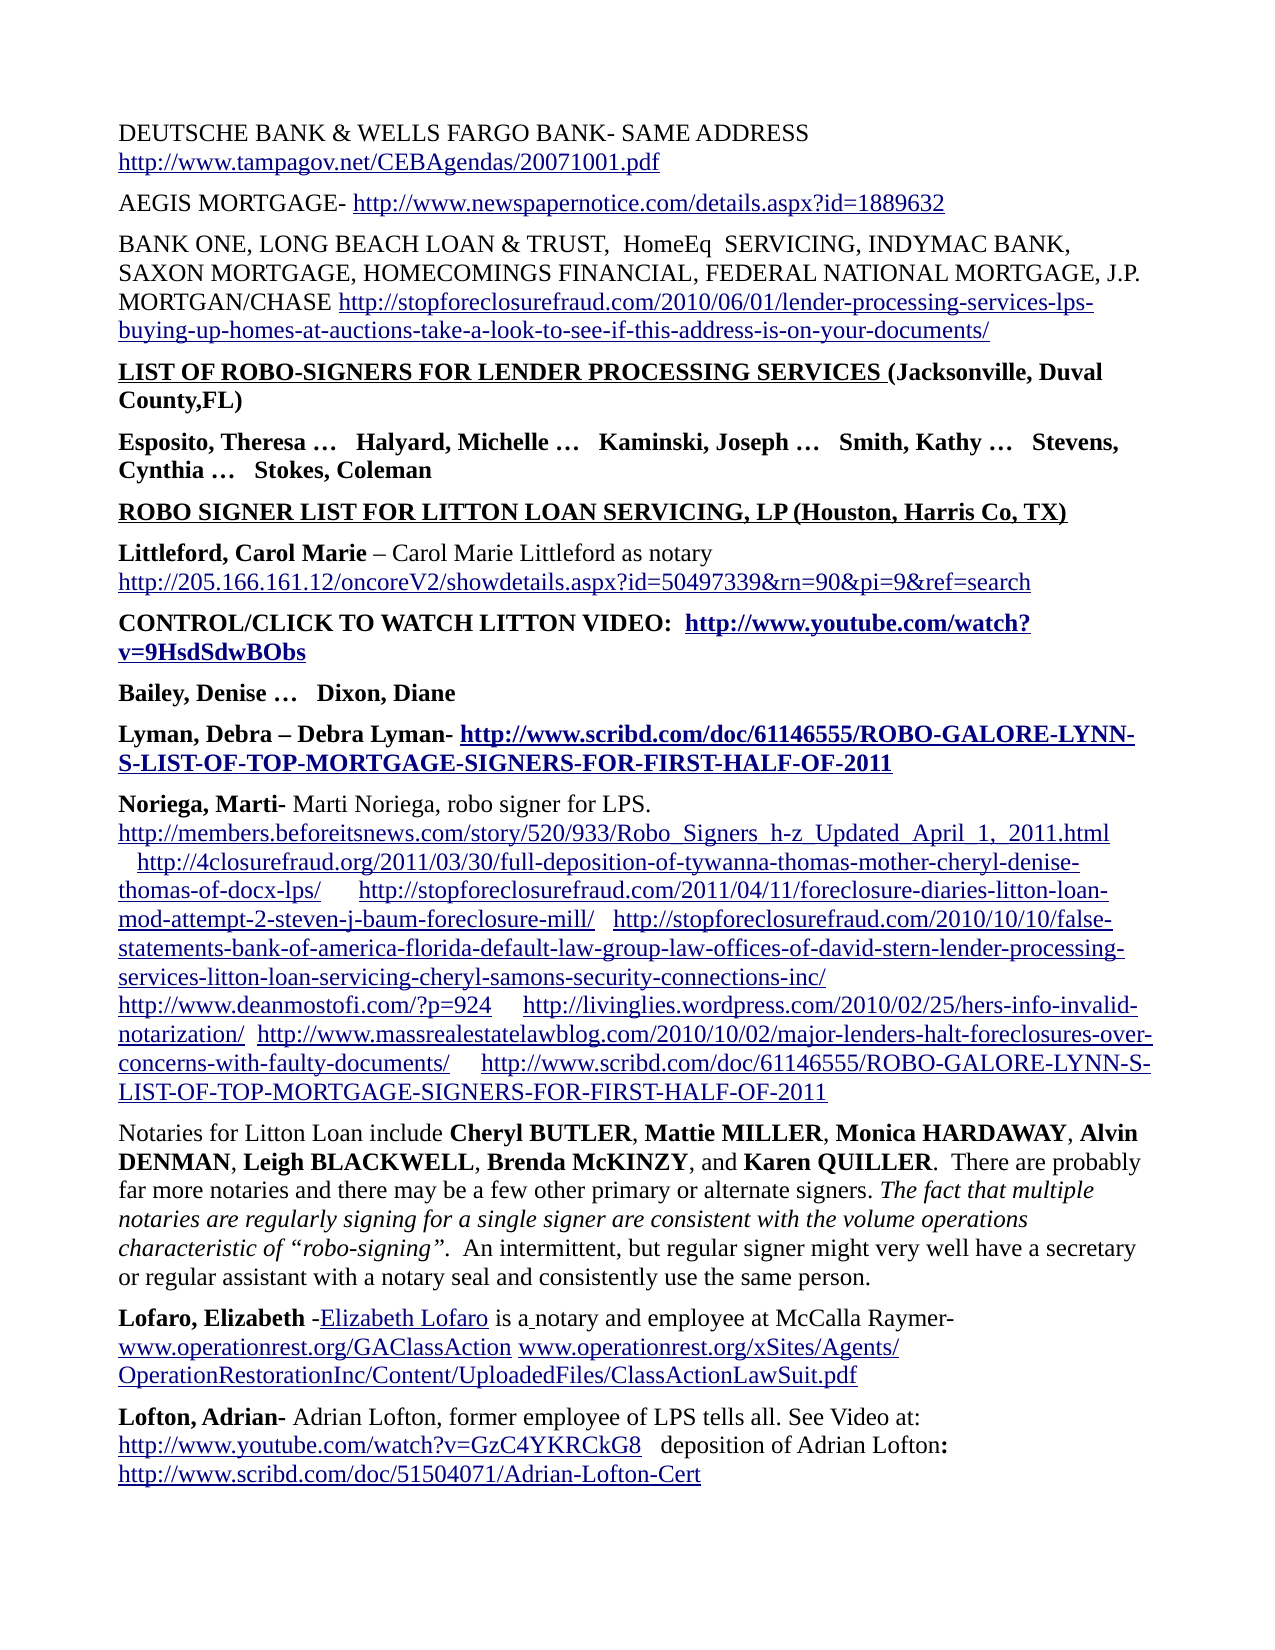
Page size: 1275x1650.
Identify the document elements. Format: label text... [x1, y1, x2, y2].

text Notaries for Litton Loan include Cheryl BUTLER, Mattie MILLER, Monica HARDAWAY, Alvin DENMAN, Leigh BLACKWELL, Brenda McKINZY, and Karen QUILLER. There are probably far more notaries and there may be a few other primary or alternate signers. The fact that multiple notaries are regularly signing for a single signer are consistent with the volume operations characteristic of “robo-signing”. An intermittent, but regular signer might very well have a secretary or regular assistant with a notary seal and consistently use the same person. [118, 1118, 1157, 1291]
text LIST OF ROBO-SIGNERS FOR LENDER PROCESSING SERVICES (Jacksonville, Duval County,FL) [118, 357, 1157, 414]
text Littleford, Carol Marie – Carol Marie Littleford as notary http://205.166.161.12/oncoreV2/showdetails.aspx?id=50497339&rn=90&pi=9&ref=search [118, 538, 1157, 596]
text Noriega, Marti- Marti Noriega, robo signer for LPS. http://members.beforeitsnews.com/story/520/933/Robo_Signers_h-z_Updated_April_1,_2011.html http://4closurefraud.org/2011/03/30/full-deposition-of-tywanna-thomas-mother-cheryl-denise-thomas-of-docx-lps/ http://stopforeclosurefraud.com/2011/04/11/foreclosure-diaries-litton-loan-mod-attempt-2-steven-j-baum-foreclosure-mill/ http://stopforeclosurefraud.com/2010/10/10/false-statements-bank-of-america-florida-default-law-group-law-offices-of-david-stern-lender-processing-services-litton-loan-servicing-cheryl-samons-security-connections-inc/ http://www.deanmostofi.com/?p=924 http://livinglies.wordpress.com/2010/02/25/hers-info-invalid-notarization/ http://www.massrealestatelawblog.com/2010/10/02/major-lenders-halt-foreclosures-over-concerns-with-faulty-documents/ http://www.scribd.com/doc/61146555/ROBO-GALORE-LYNN-S-LIST-OF-TOP-MORTGAGE-SIGNERS-FOR-FIRST-HALF-OF-2011 [118, 789, 1157, 1106]
text Lofton, Adrian- Adrian Lofton, former employee of LPS tells all. See Video at: http://www.youtube.com/watch?v=GzC4YKRCkG8 deposition of Adrian Lofton: http://www.scribd.com/doc/51504071/Adrian-Lofton-Cert [118, 1402, 1157, 1488]
text CONTROL/CLICK TO WATCH LITTON VIDEO: http://www.youtube.com/watch?v=9HsdSdwBObs [118, 608, 1157, 666]
text ROBO SIGNER LIST FOR LITTON LOAN SERVICING, LP (Houston, Harris Co, TX) [118, 497, 1157, 526]
text Lofaro, Elizabeth -Elizabeth Lofaro is a notary and employee at McCalla Raymer- www.operationrest.org/GAClassAction www.operationrest.org/xSites/Agents/OperationRestorationInc/Content/UploadedFiles/ClassActionLawSuit.pdf [118, 1303, 1157, 1389]
text Lyman, Debra – Debra Lyman- http://www.scribd.com/doc/61146555/ROBO-GALORE-LYNN-S-LIST-OF-TOP-MORTGAGE-SIGNERS-FOR-FIRST-HALF-OF-2011 [118, 719, 1157, 777]
text AEGIS MORTGAGE- http://www.newspapernotice.com/details.aspx?id=1889632 [118, 188, 1157, 217]
text DEUTSCHE BANK & WELLS FARGO BANK- SAME ADDRESS http://www.tampagov.net/CEBAgendas/20071001.pdf [118, 118, 1157, 176]
text Esposito, Theresa … Halyard, Michelle … Kaminski, Joseph … Smith, Kathy … Stevens, Cynthia … Stokes, Coleman [118, 427, 1157, 484]
text BANK ONE, LONG BEACH LOAN & TRUST, HomeEq SERVICING, INDYMAC BANK, SAXON MORTGAGE, HOMECOMINGS FINANCIAL, FEDERAL NATIONAL MORTGAGE, J.P. MORTGAN/CHASE http://stopforeclosurefraud.com/2010/06/01/lender-processing-services-lps-buying-up-homes-at-auctions-take-a-look-to-see-if-this-address-is-on-your-documents/ [118, 229, 1157, 344]
text Bailey, Denise … Dixon, Diane [118, 678, 1157, 707]
